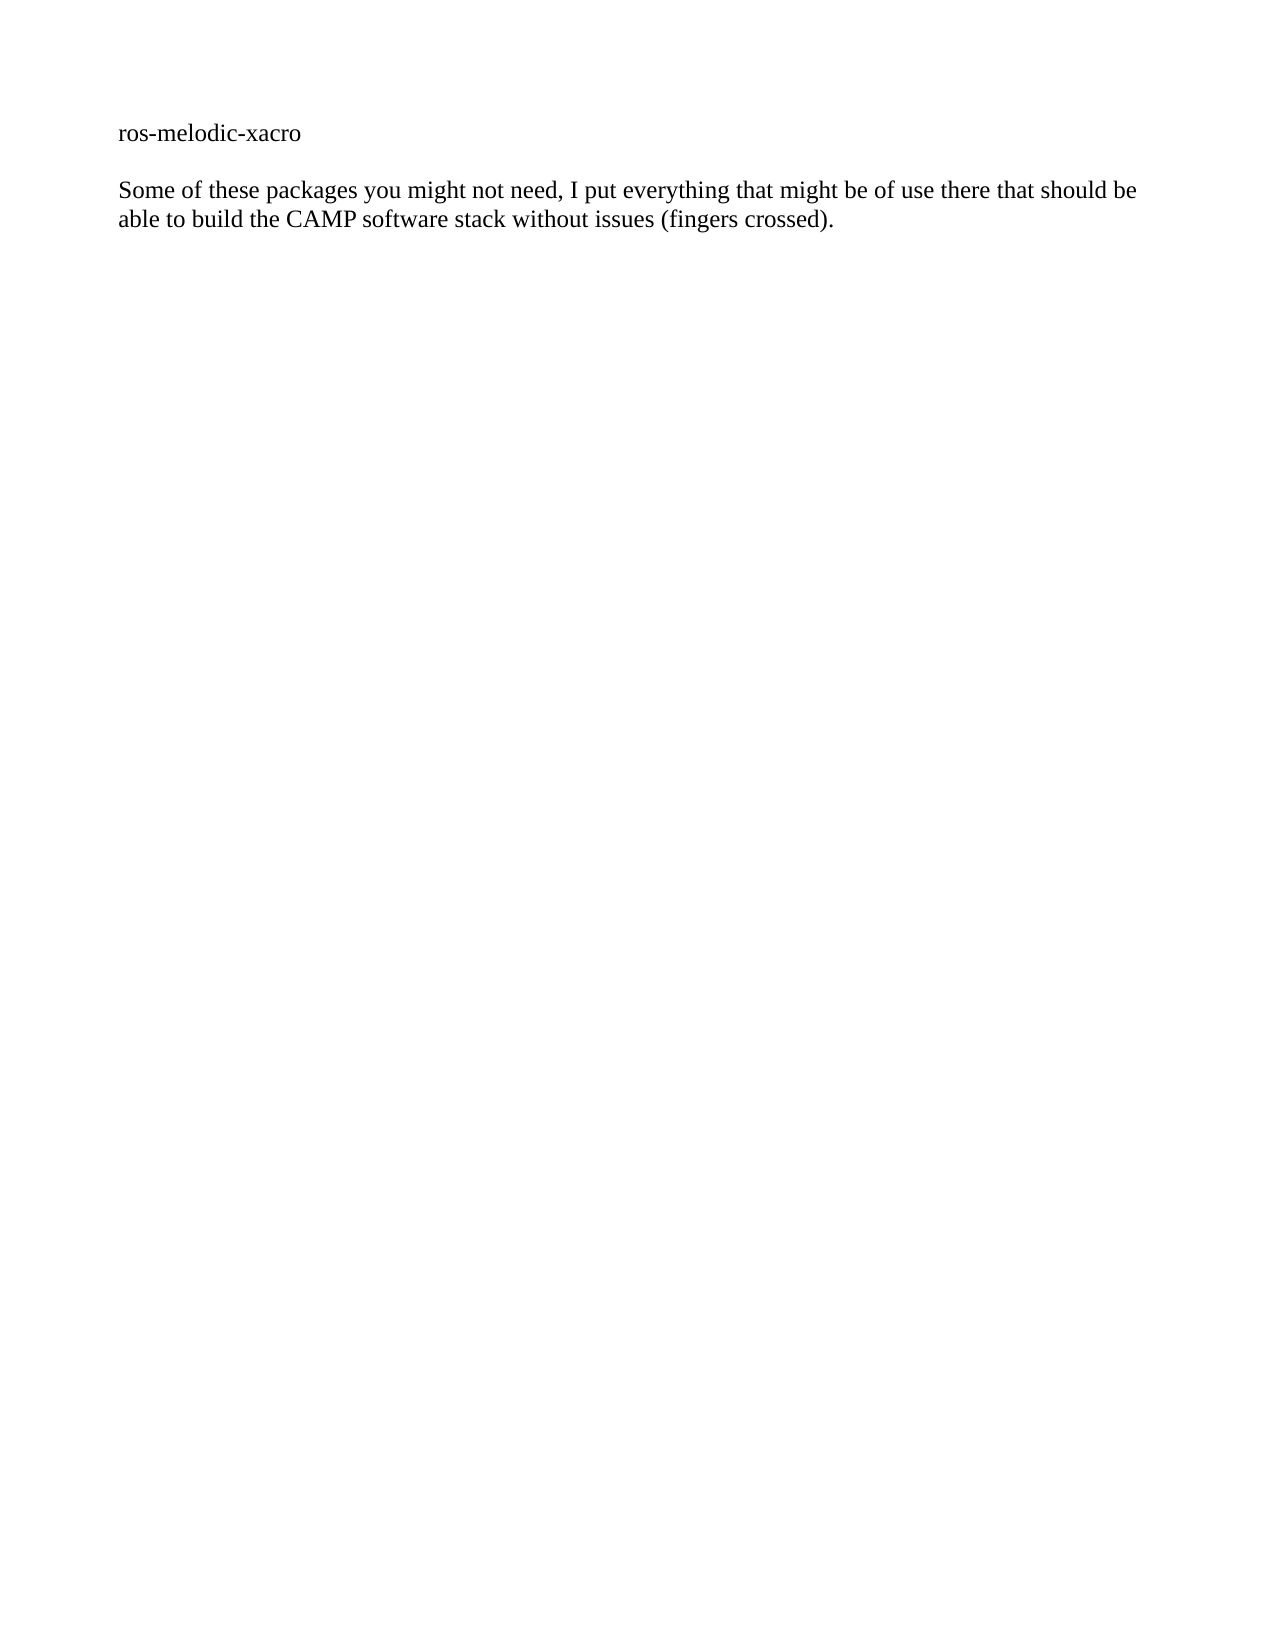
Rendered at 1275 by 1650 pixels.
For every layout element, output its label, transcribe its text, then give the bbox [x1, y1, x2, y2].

text ros-melodic-xacro [118, 118, 1157, 147]
text Some of these packages you might not need, I put everything that might be of use there that should be able to build the CAMP software stack without issues (fingers crossed). [118, 176, 1157, 233]
